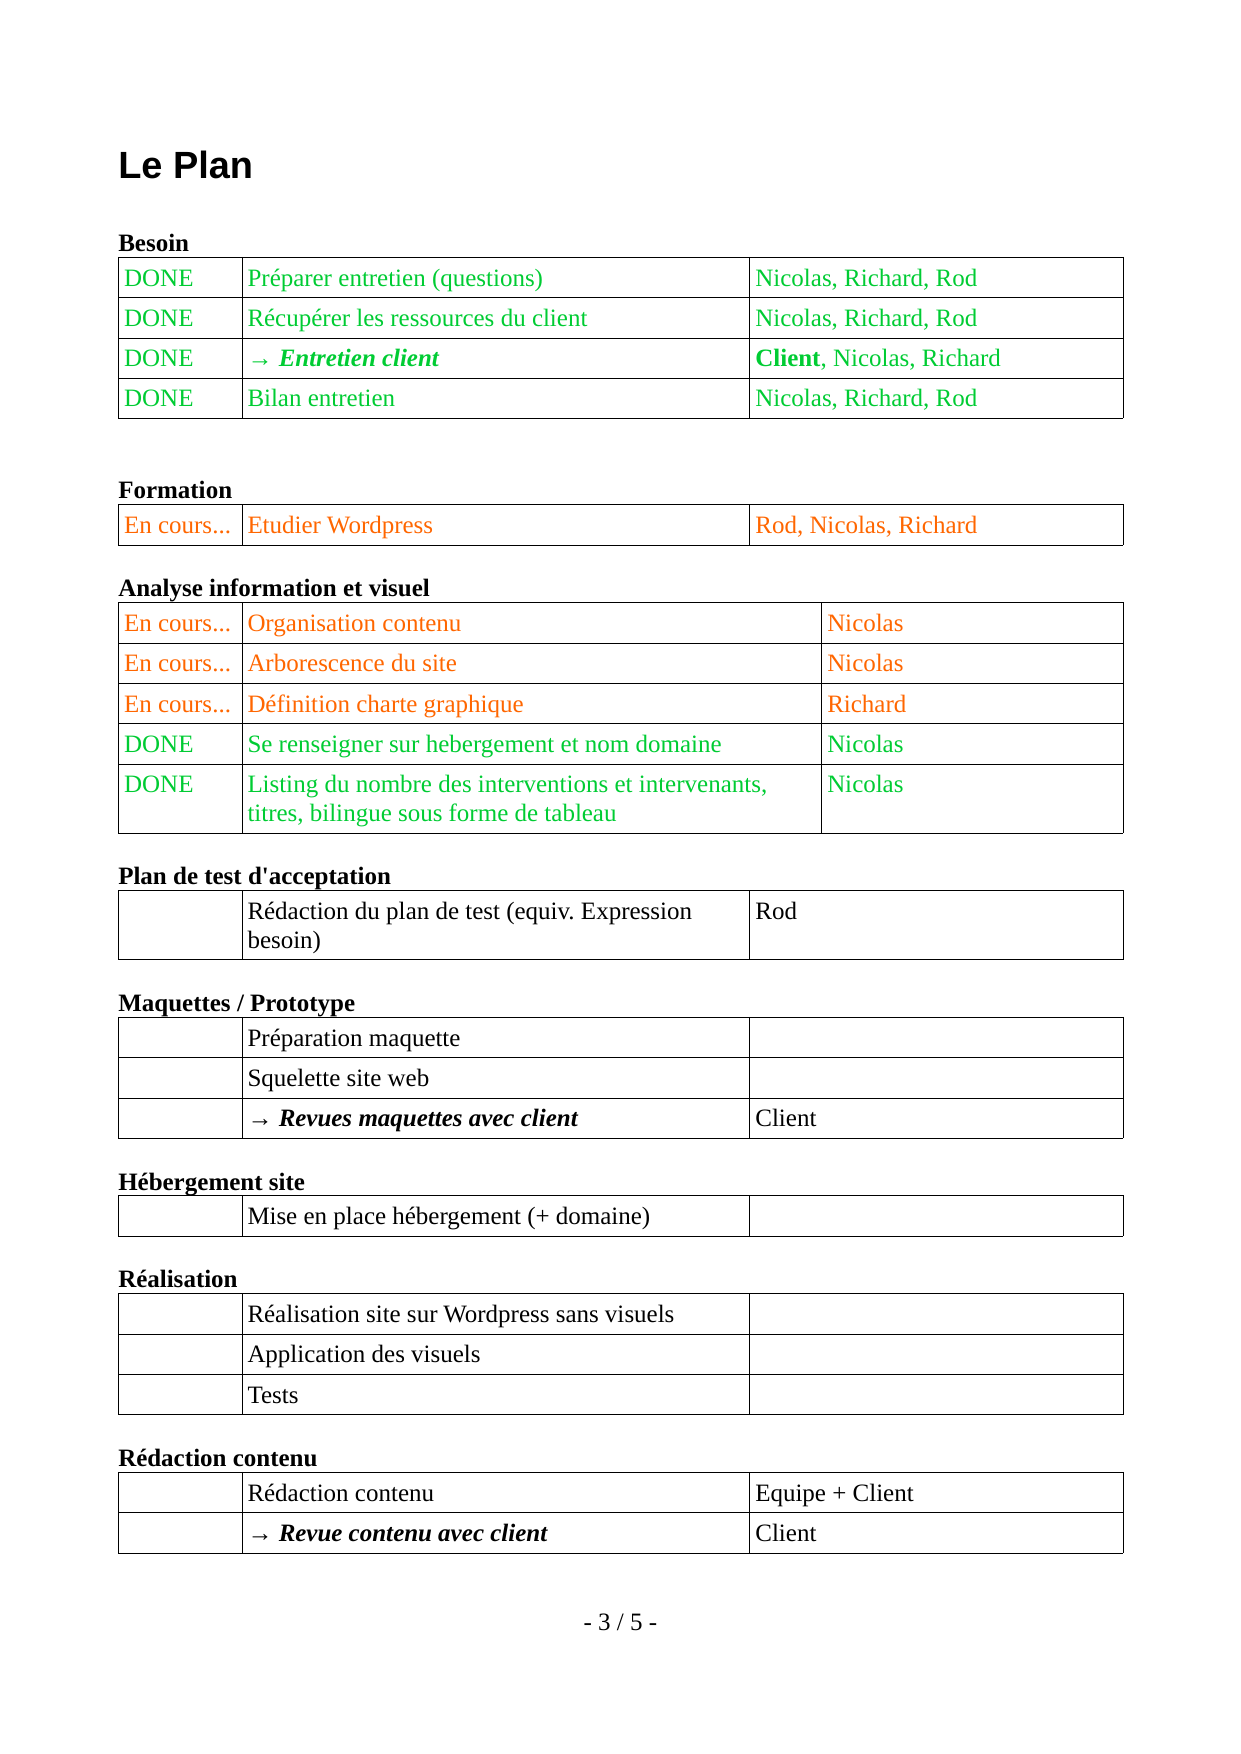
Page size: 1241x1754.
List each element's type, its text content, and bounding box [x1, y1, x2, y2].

table_cell En cours... [119, 644, 242, 683]
table_header Préparation maquette [243, 1018, 749, 1057]
table_header [119, 891, 242, 959]
table_cell [119, 1335, 242, 1374]
table_cell DONE [119, 765, 242, 833]
table_cell [119, 1099, 242, 1138]
text Besoin [118, 228, 1122, 257]
table_cell DONE [119, 379, 242, 418]
table_cell Nicolas, Richard, Rod [750, 379, 1123, 418]
table_header Nicolas [822, 603, 1123, 643]
table_header [750, 1018, 1123, 1057]
table_cell Nicolas [822, 765, 1123, 833]
table_header Equipe + Client [750, 1473, 1123, 1512]
table_header Nicolas, Richard, Rod [750, 258, 1123, 297]
table_cell [119, 1058, 242, 1097]
table_cell Récupérer les ressources du client [243, 298, 749, 337]
table_cell → Revue contenu avec client [243, 1513, 749, 1552]
table_cell [119, 1513, 242, 1552]
table_header En cours... [119, 505, 242, 545]
table_header Rod, Nicolas, Richard [750, 505, 1123, 545]
table_cell Client, Nicolas, Richard [750, 339, 1123, 378]
subtitle Le Plan [118, 143, 1122, 187]
table_cell → Entretien client [243, 339, 749, 378]
table_cell Application des visuels [243, 1335, 749, 1374]
table_header [750, 1294, 1123, 1334]
table_cell DONE [119, 339, 242, 378]
table_header [119, 1018, 242, 1057]
text Analyse information et visuel [118, 573, 1122, 602]
table_header Etudier Wordpress [243, 505, 749, 545]
table_cell Nicolas [822, 724, 1123, 763]
table_header Organisation contenu [243, 603, 821, 643]
table_cell Arborescence du site [243, 644, 821, 683]
table_cell Nicolas [822, 644, 1123, 683]
table_cell En cours... [119, 684, 242, 723]
text Rédaction contenu [118, 1443, 1122, 1472]
table_cell Bilan entretien [243, 379, 749, 418]
table_cell [119, 1375, 242, 1414]
table_header Rod [750, 891, 1123, 959]
text Maquettes / Prototype [118, 988, 1122, 1017]
text Plan de test d'acceptation [118, 861, 1122, 890]
table_header Rédaction du plan de test (equiv. Expression besoin) [243, 891, 749, 959]
table_cell Se renseigner sur hebergement et nom domaine [243, 724, 821, 763]
table_header En cours... [119, 603, 242, 643]
table_cell Client [750, 1099, 1123, 1138]
table_cell → Revues maquettes avec client [243, 1099, 749, 1138]
table_cell Nicolas, Richard, Rod [750, 298, 1123, 337]
table_cell Définition charte graphique [243, 684, 821, 723]
table_header [119, 1473, 242, 1512]
text Formation [118, 476, 1122, 504]
table_header [119, 1196, 242, 1236]
table_cell Squelette site web [243, 1058, 749, 1097]
table_header Préparer entretien (questions) [243, 258, 749, 297]
table_header Mise en place hébergement (+ domaine) [243, 1196, 749, 1236]
table_cell Richard [822, 684, 1123, 723]
table_cell Tests [243, 1375, 749, 1414]
text Hébergement site [118, 1167, 1122, 1195]
table_cell DONE [119, 298, 242, 337]
table_cell [750, 1058, 1123, 1097]
table_header Rédaction contenu [243, 1473, 749, 1512]
table_header Réalisation site sur Wordpress sans visuels [243, 1294, 749, 1334]
table_header DONE [119, 258, 242, 297]
table_cell [750, 1335, 1123, 1374]
text Réalisation [118, 1264, 1122, 1293]
table_header [750, 1196, 1123, 1236]
table_cell [750, 1375, 1123, 1414]
table_cell Listing du nombre des interventions et intervenants, titres, bilingue sous forme de tableau [243, 765, 821, 833]
table_cell DONE [119, 724, 242, 763]
table_cell Client [750, 1513, 1123, 1552]
table_header [119, 1294, 242, 1334]
